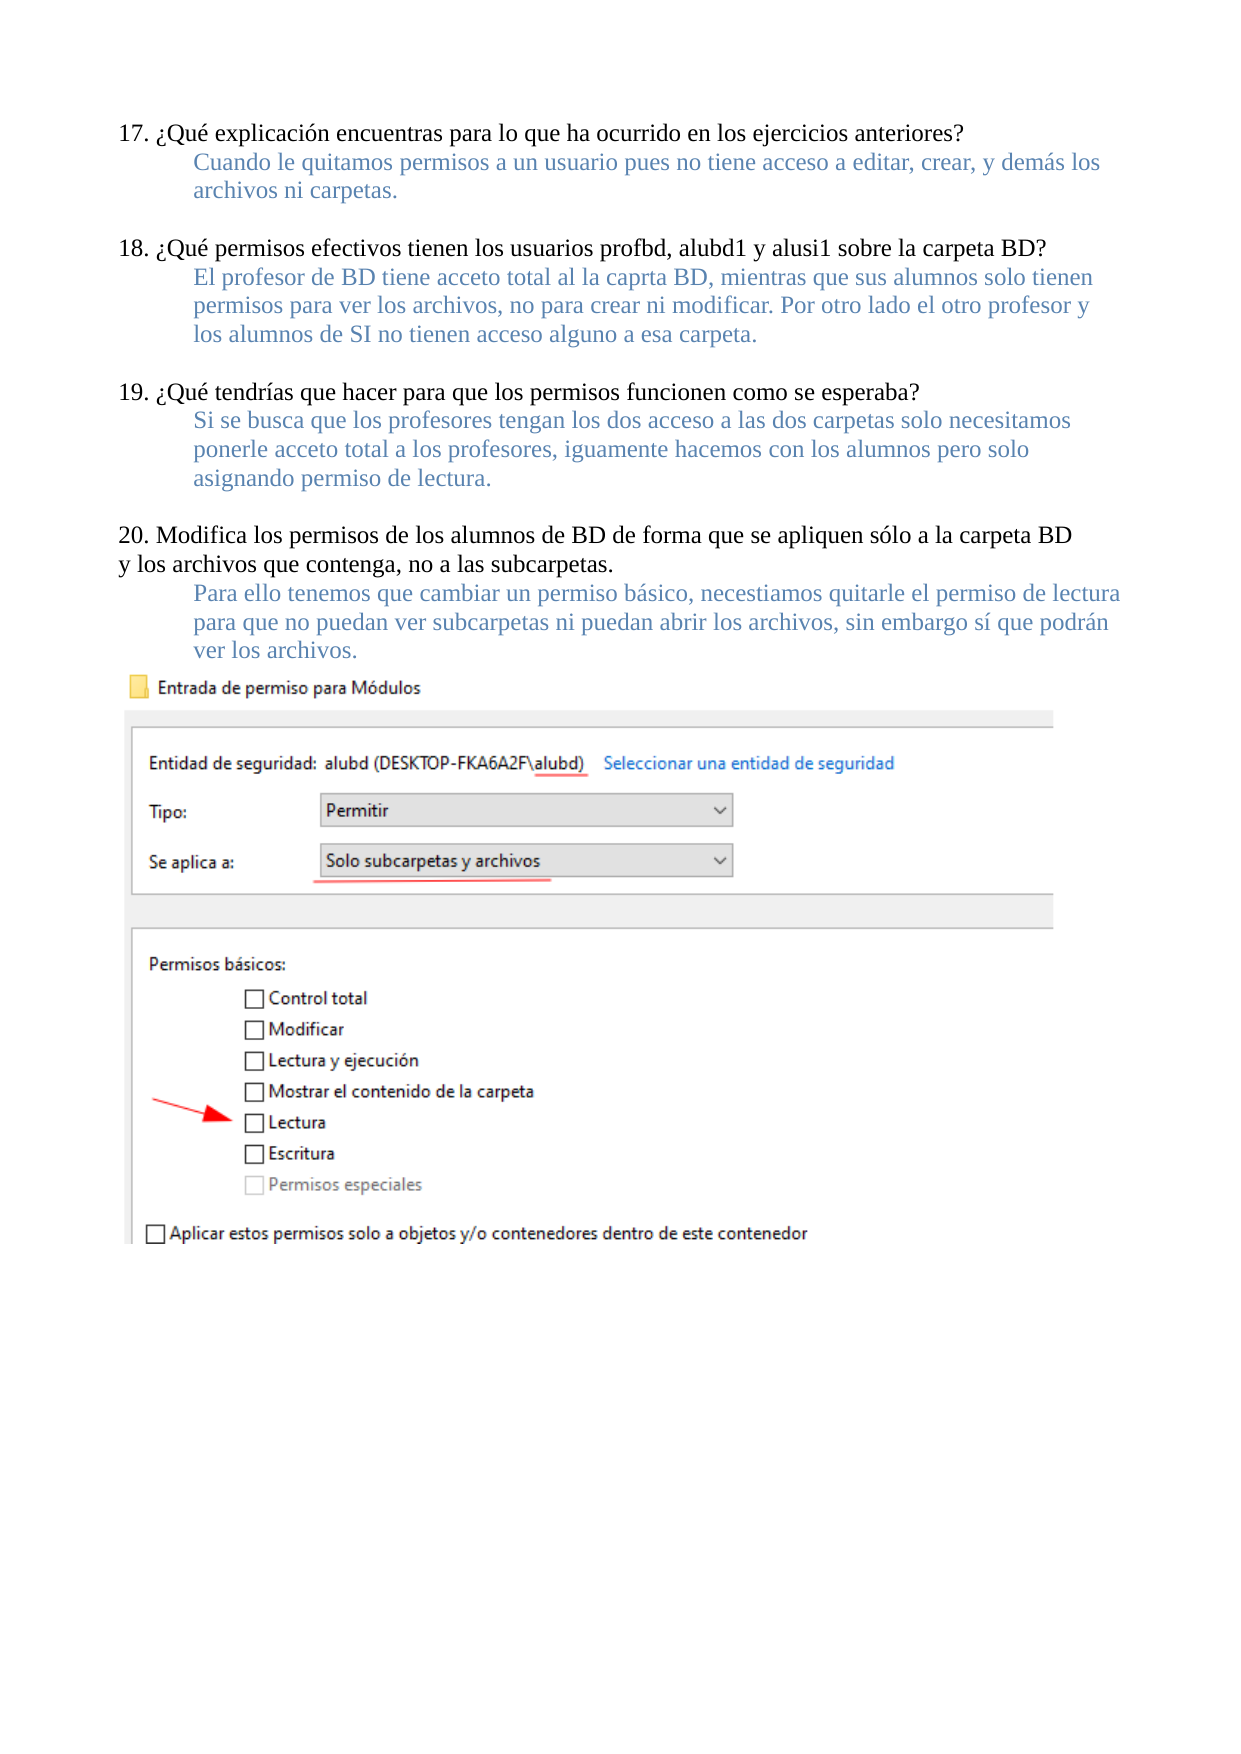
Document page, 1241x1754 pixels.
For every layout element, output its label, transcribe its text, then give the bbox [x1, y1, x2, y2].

text Si se busca que los profesores tengan los dos acceso a las dos carpetas solo necesitamos ponerle acceto total a los profesores, iguamente hacemos con los alumnos pero solo asignando permiso de lectura. [193, 406, 1122, 492]
text Para ello tenemos que cambiar un permiso básico, necestiamos quitarle el permiso de lectura para que no puedan ver subcarpetas ni puedan abrir los archivos, sin embargo sí que podrán ver los archivos. [193, 578, 1122, 664]
text y los archivos que contenga, no a las subcarpetas. [118, 549, 1122, 578]
text Cuando le quitamos permisos a un usuario pues no tiene acceso a editar, crear, y demás los archivos ni carpetas. [193, 147, 1122, 204]
text 20. Modifica los permisos de los alumnos de BD de forma que se apliquen sólo a la carpeta BD [118, 521, 1122, 549]
text 18. ¿Qué permisos efectivos tienen los usuarios profbd, alubd1 y alusi1 sobre la carpeta BD? [118, 233, 1122, 262]
text El profesor de BD tiene acceto total al la caprta BD, mientras que sus alumnos solo tienen permisos para ver los archivos, no para crear ni modificar. Por otro lado el otro profesor y los alumnos de SI no tienen acceso alguno a esa carpeta. [193, 262, 1122, 348]
text 17. ¿Qué explicación encuentras para lo que ha ocurrido en los ejercicios anteriores? [118, 118, 1122, 147]
picture [124, 672, 1054, 1244]
text 19. ¿Qué tendrías que hacer para que los permisos funcionen como se esperaba? [118, 377, 1122, 406]
